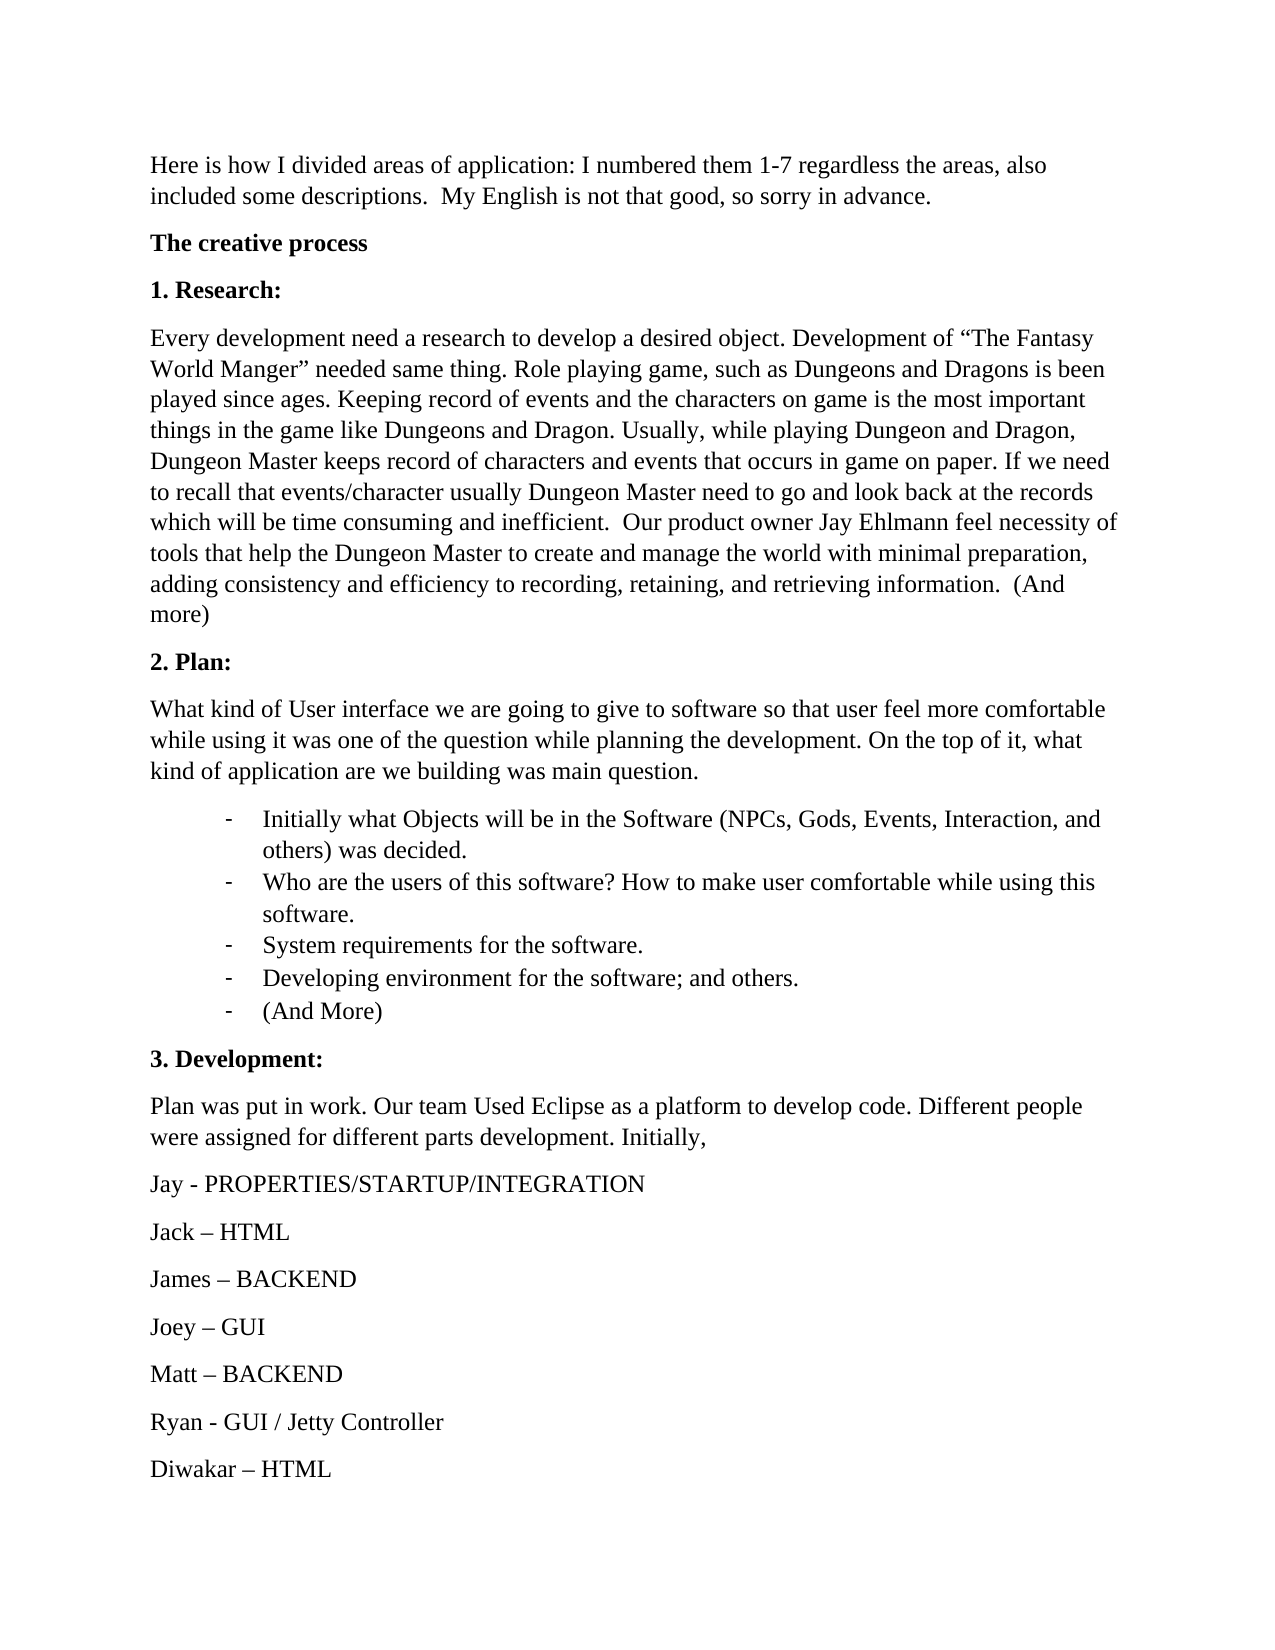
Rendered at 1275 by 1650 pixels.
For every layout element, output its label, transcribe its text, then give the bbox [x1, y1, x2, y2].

text James – BACKEND [150, 1264, 1125, 1293]
text Diwakar – HTML [150, 1454, 1125, 1483]
list (And More) [225, 995, 1125, 1025]
list System requirements for the software. [225, 929, 1125, 960]
text 3. Development: [150, 1044, 1125, 1073]
text Ryan - GUI / Jetty Controller [150, 1407, 1125, 1435]
text Every development need a research to develop a desired object. Development of “The Fantasy World Manger” needed same thing. Role playing game, such as Dungeons and Dragons is been played since ages. Keeping record of events and the characters on game is the most important things in the game like Dungeons and Dragon. Usually, while playing Dungeon and Dragon, Dungeon Master keeps record of characters and events that occurs in game on paper. If we need to recall that events/character usually Dungeon Master need to go and look back at the records which will be time consuming and inefficient. Our product owner Jay Ehlmann feel necessity of tools that help the Dungeon Master to create and manage the world with minimal preparation, adding consistency and efficiency to recording, retaining, and retrieving information. (And more) [150, 323, 1125, 628]
text 1. Research: [150, 276, 1125, 304]
text Jack – HTML [150, 1217, 1125, 1246]
text Matt – BACKEND [150, 1359, 1125, 1388]
text The creative process [150, 228, 1125, 257]
list Who are the users of this software? How to make user comfortable while using this software. [225, 866, 1125, 928]
list Initially what Objects will be in the Software (NPCs, Gods, Events, Interaction, and others) was decided. [225, 803, 1125, 864]
text Here is how I divided areas of application: I numbered them 1-7 regardless the areas, also included some descriptions. My English is not that good, so sorry in advance. [150, 150, 1125, 209]
text Joey – GUI [150, 1312, 1125, 1341]
text 2. Plan: [150, 647, 1125, 676]
text What kind of User interface we are going to give to software so that user feel more comfortable while using it was one of the question while planning the development. On the top of it, what kind of application are we building was main question. [150, 694, 1125, 784]
text Jay - PROPERTIES/STARTUP/INTEGRATION [150, 1169, 1125, 1198]
text Plan was put in work. Our team Used Eclipse as a platform to develop code. Different people were assigned for different parts development. Initially, [150, 1091, 1125, 1151]
list Developing environment for the software; and others. [225, 962, 1125, 993]
